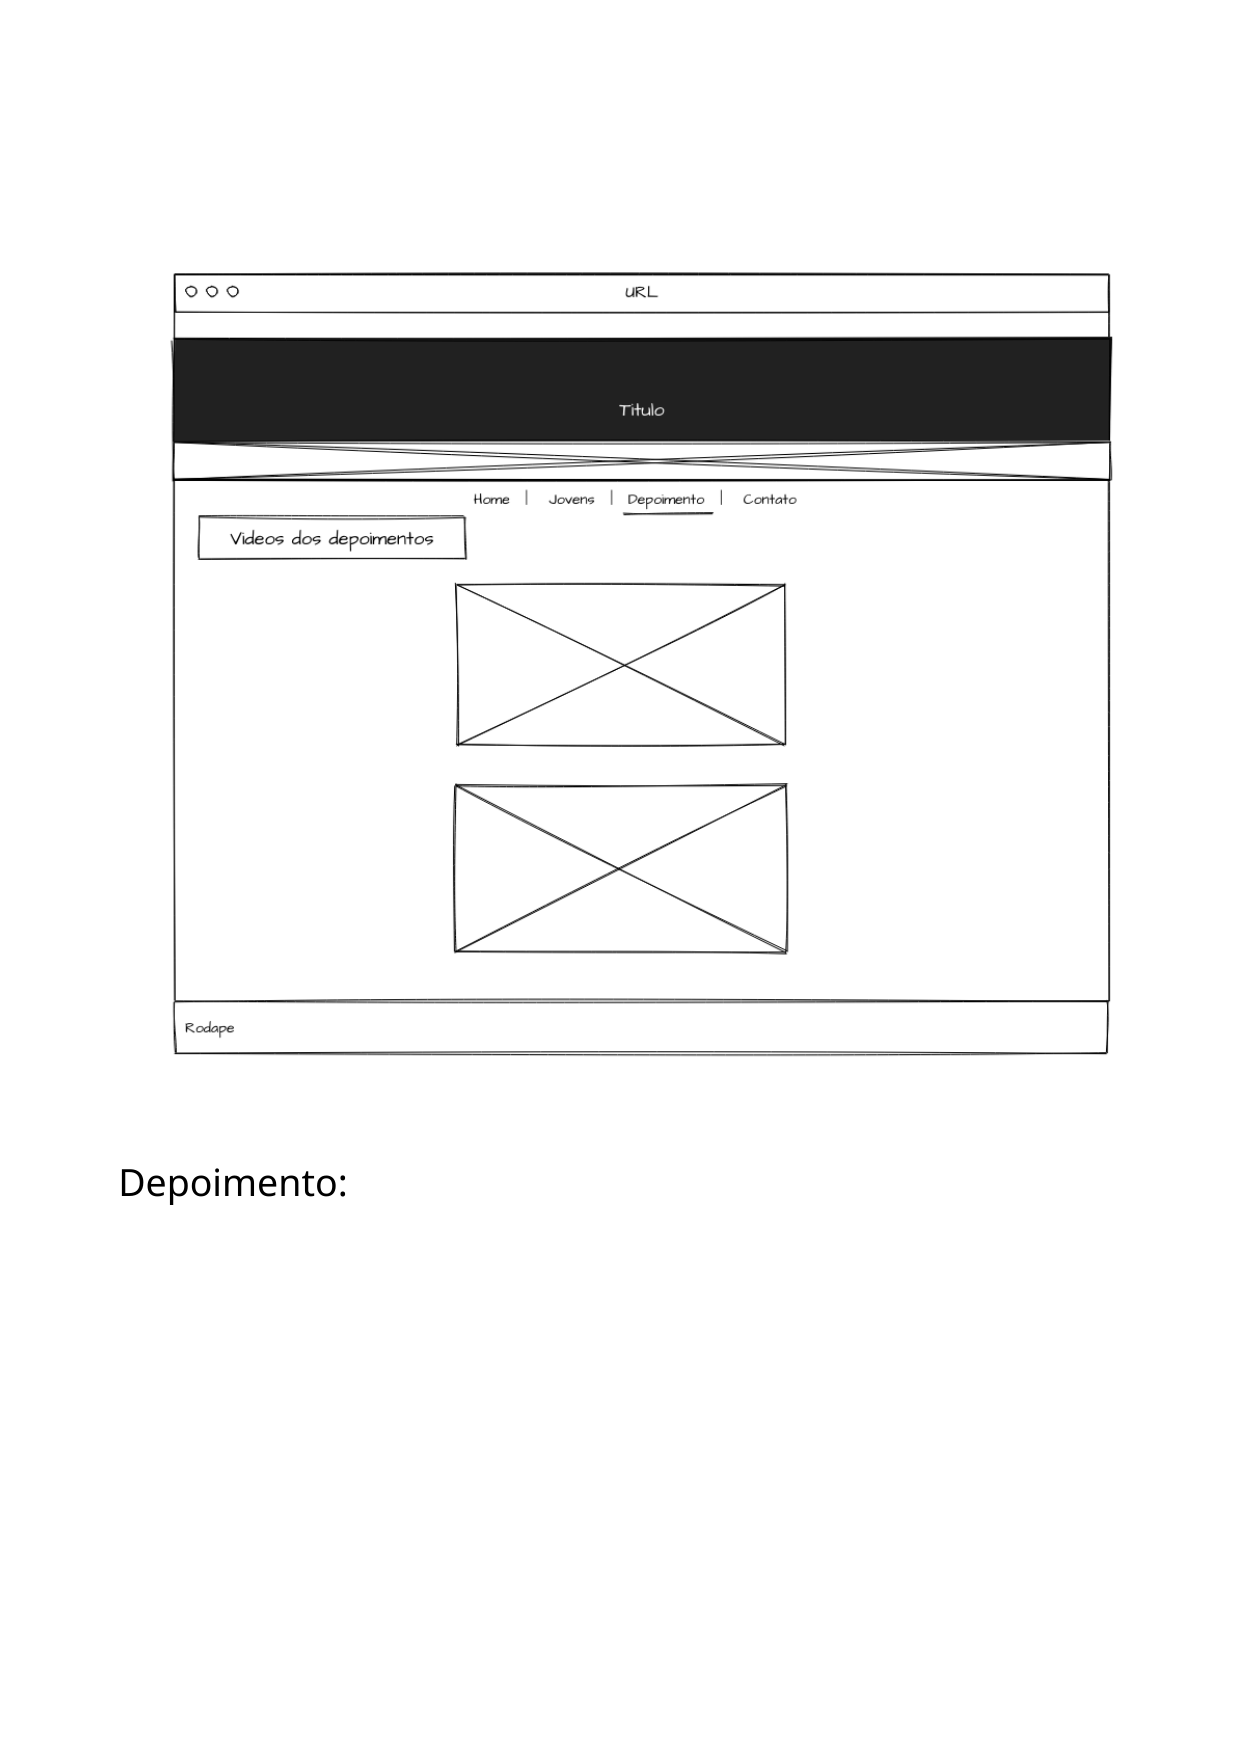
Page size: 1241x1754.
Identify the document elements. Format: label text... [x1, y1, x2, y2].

text Depoimento: [118, 220, 1122, 1207]
picture [155, 264, 1159, 1157]
